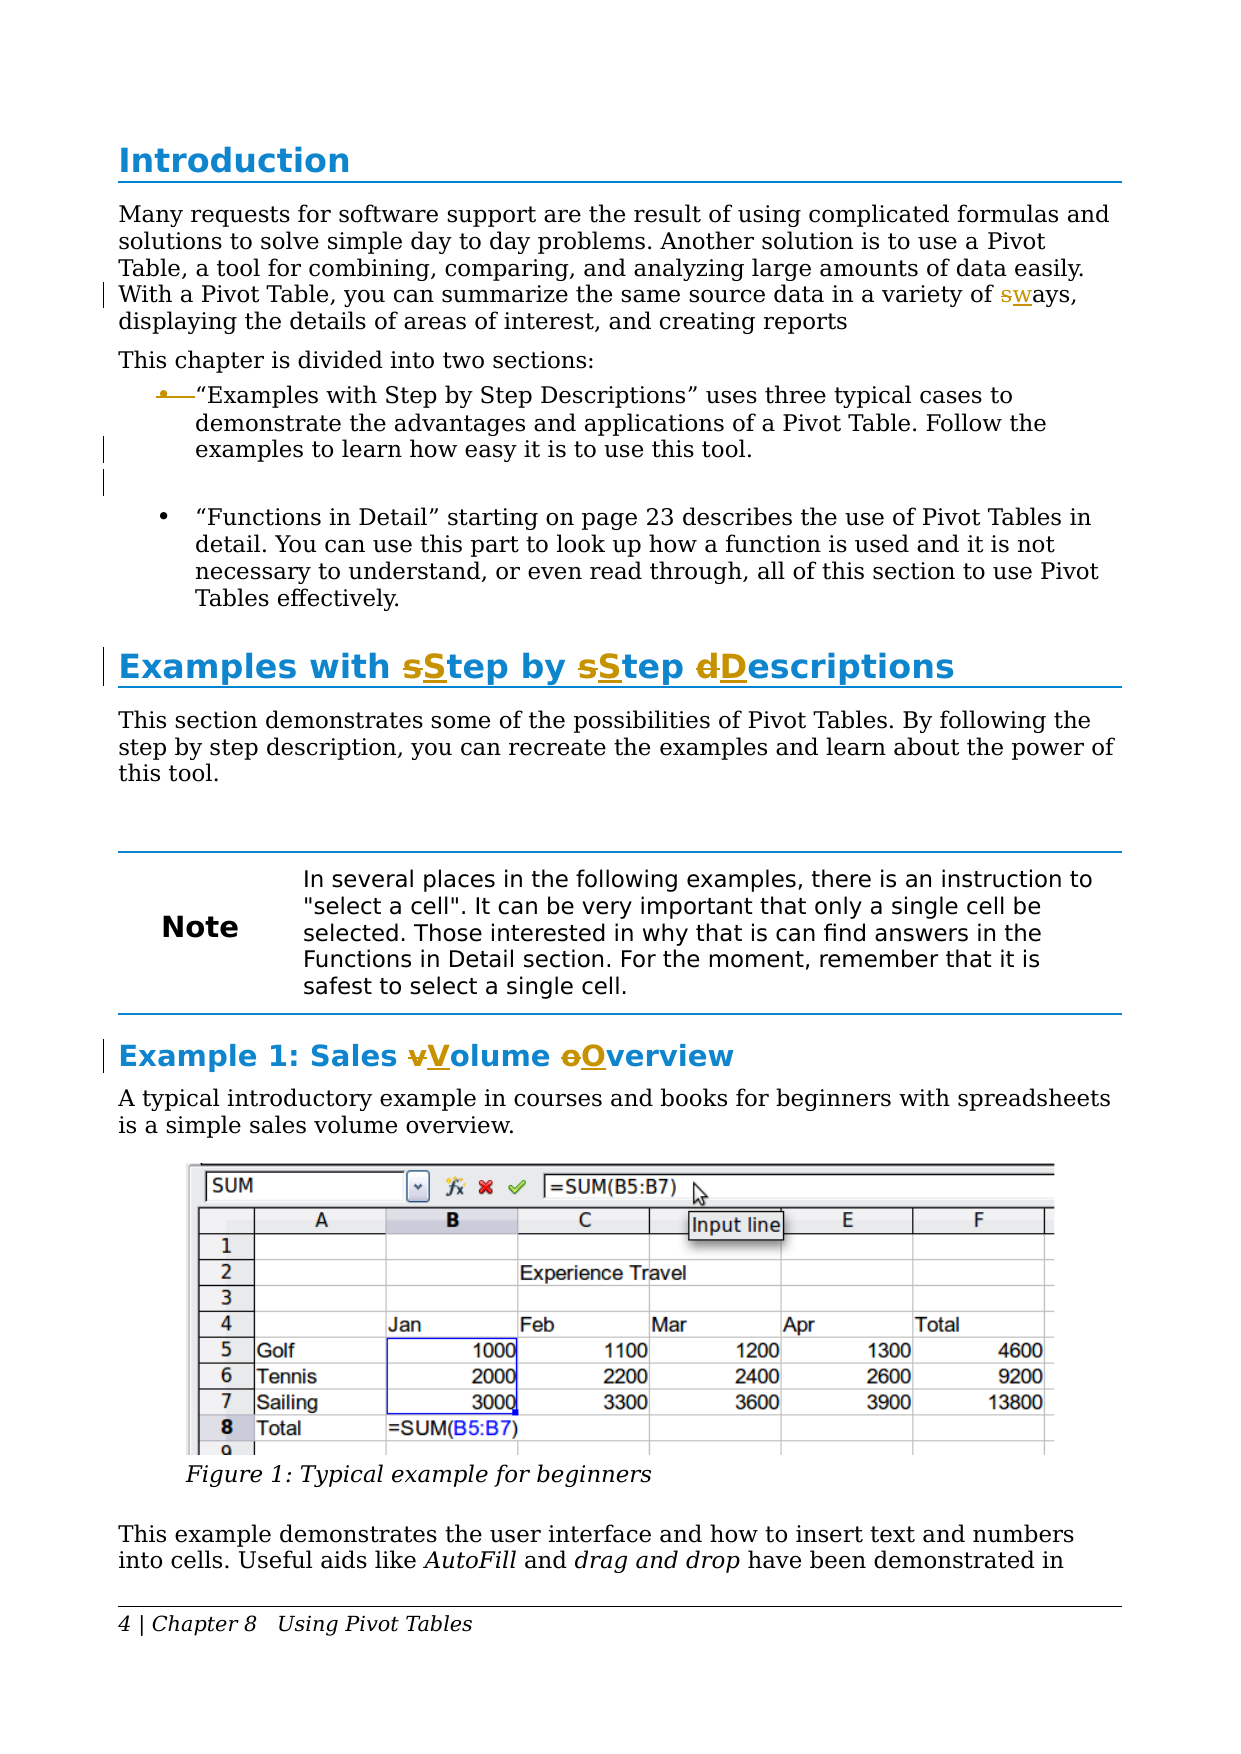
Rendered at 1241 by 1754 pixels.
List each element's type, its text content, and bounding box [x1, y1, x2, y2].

text Many requests for software support are the result of using complicated formulas and solutions to solve simple day to day problems. Another solution is to use a Pivot Table, a tool for combining, comparing, and analyzing large amounts of data easily. With a Pivot Table, you can summarize the same source data in a variety of ways, displaying the details of areas of interest, and creating reports [118, 202, 1122, 335]
list “Examples with sStep by sStep dDescriptions” uses three typical cases to demonstrate the advantages and applications of a Pivot Table. Follow the examples to learn how easy it is to use this tool. [156, 381, 1122, 463]
table_header Note [118, 853, 281, 1013]
list This chapter is divided into two sections: [118, 347, 1122, 374]
picture [185, 1163, 1055, 1455]
text This section demonstrates some of the possibilities of Pivot Tables. By following the step by step description, you can recreate the examples and learn about the power of this tool. [118, 707, 1122, 787]
list “Functions in dDetail” starting on page 23 describes the use of Pivot Tables in detail. You can use this part to look up how a function is used and it is not necessary to understand, or even read through, all of this section to use Pivot Tables effectively. [156, 502, 1122, 611]
text Figure 1: Typical example for beginners [186, 1461, 1054, 1488]
subtitle Introduction [118, 142, 1122, 181]
text This example demonstrates the user interface and how to insert text and numbers into cells. Useful aids like AutoFill and drag and drop have been demonstrated in [118, 1521, 1122, 1574]
subtitle Examples with Step by Step Descriptions [118, 647, 1122, 686]
text A typical introductory example in courses and books for beginners with spreadsheets is a simple sales volume overview. [118, 1085, 1122, 1139]
subtitle Example 1: Sales Volume Overview [118, 1039, 1122, 1073]
table_header In several places in the following examples, there is an instruction to "select a cell". It can be very important that only a single cell be selected. Those interested in why that is can find answers in the Functions in dDetail section. For the moment, remember that it is safest to select a single cell. [281, 853, 1122, 1013]
